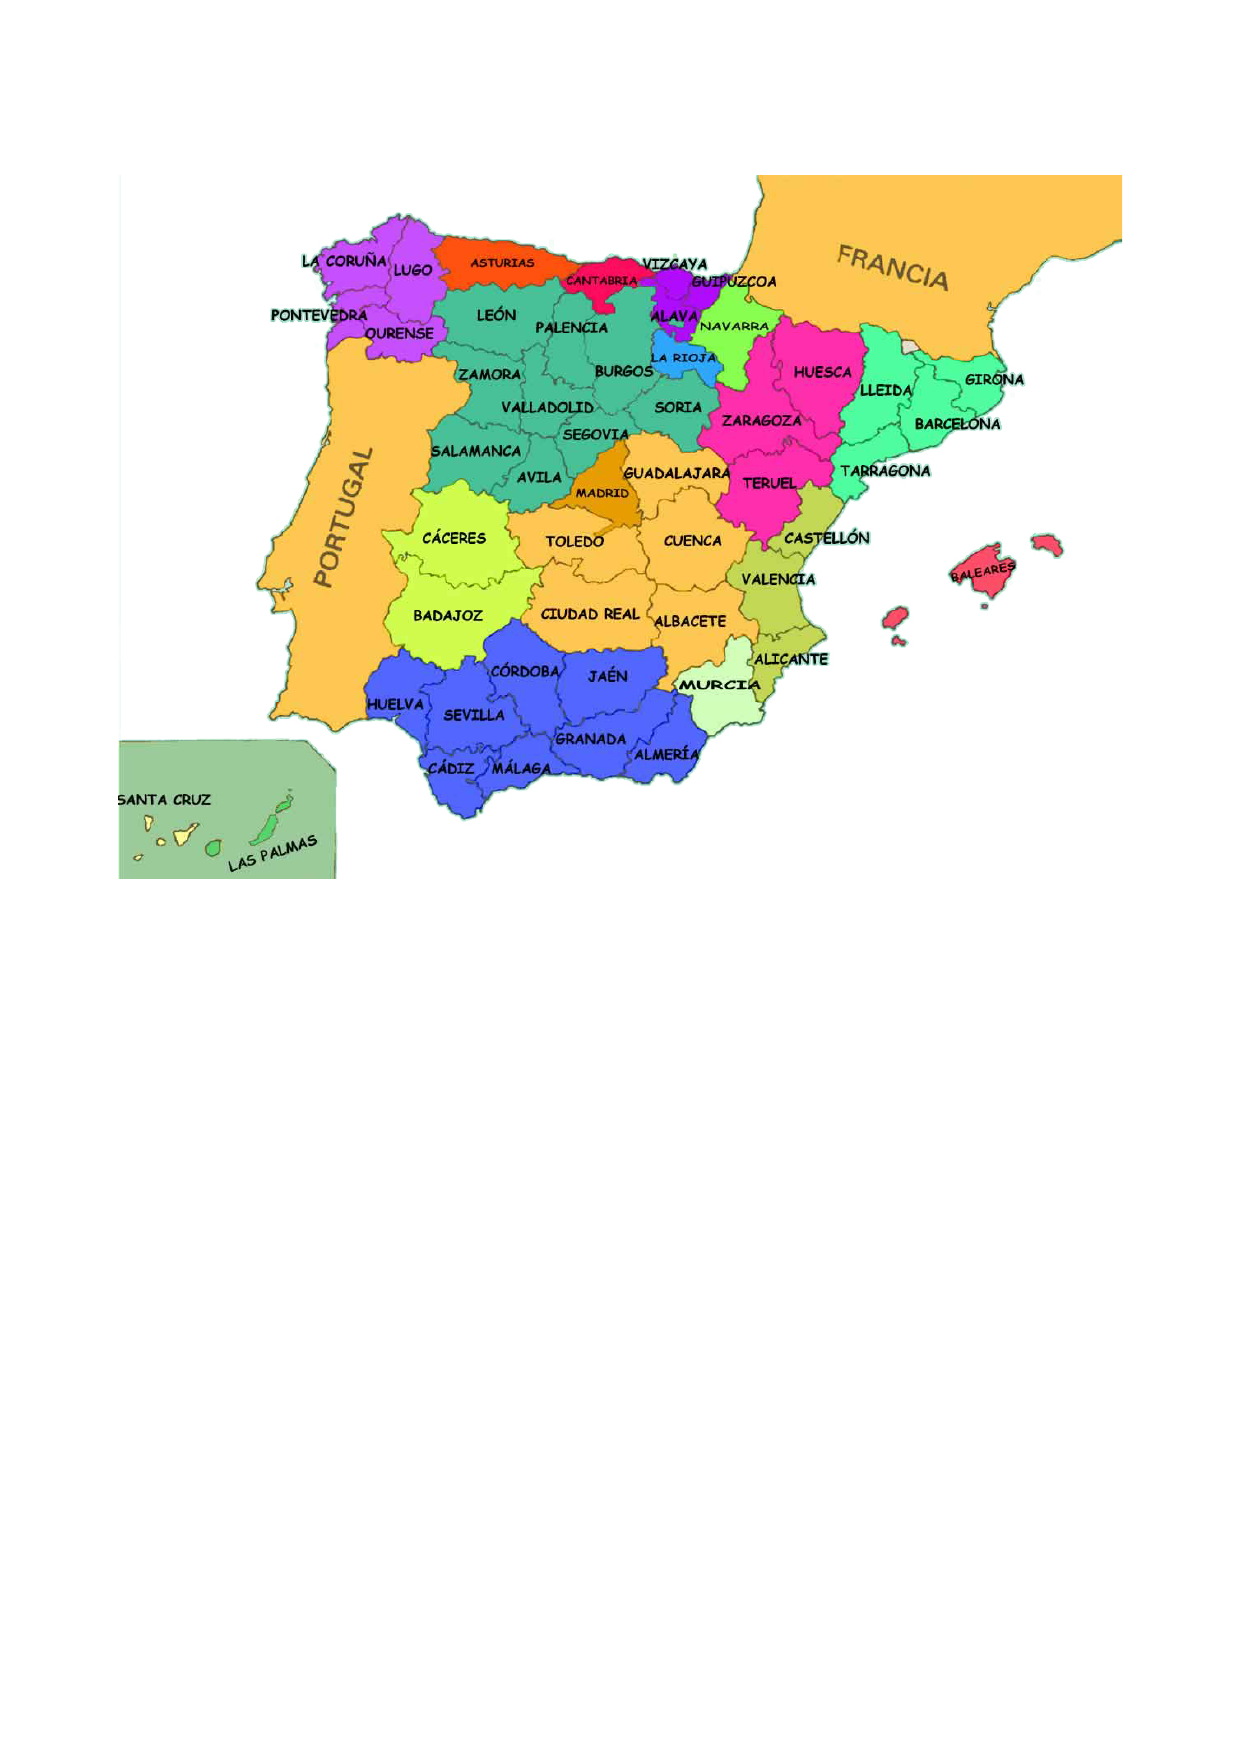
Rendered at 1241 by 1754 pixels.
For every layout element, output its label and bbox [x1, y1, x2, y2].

picture [118, 175, 1123, 879]
